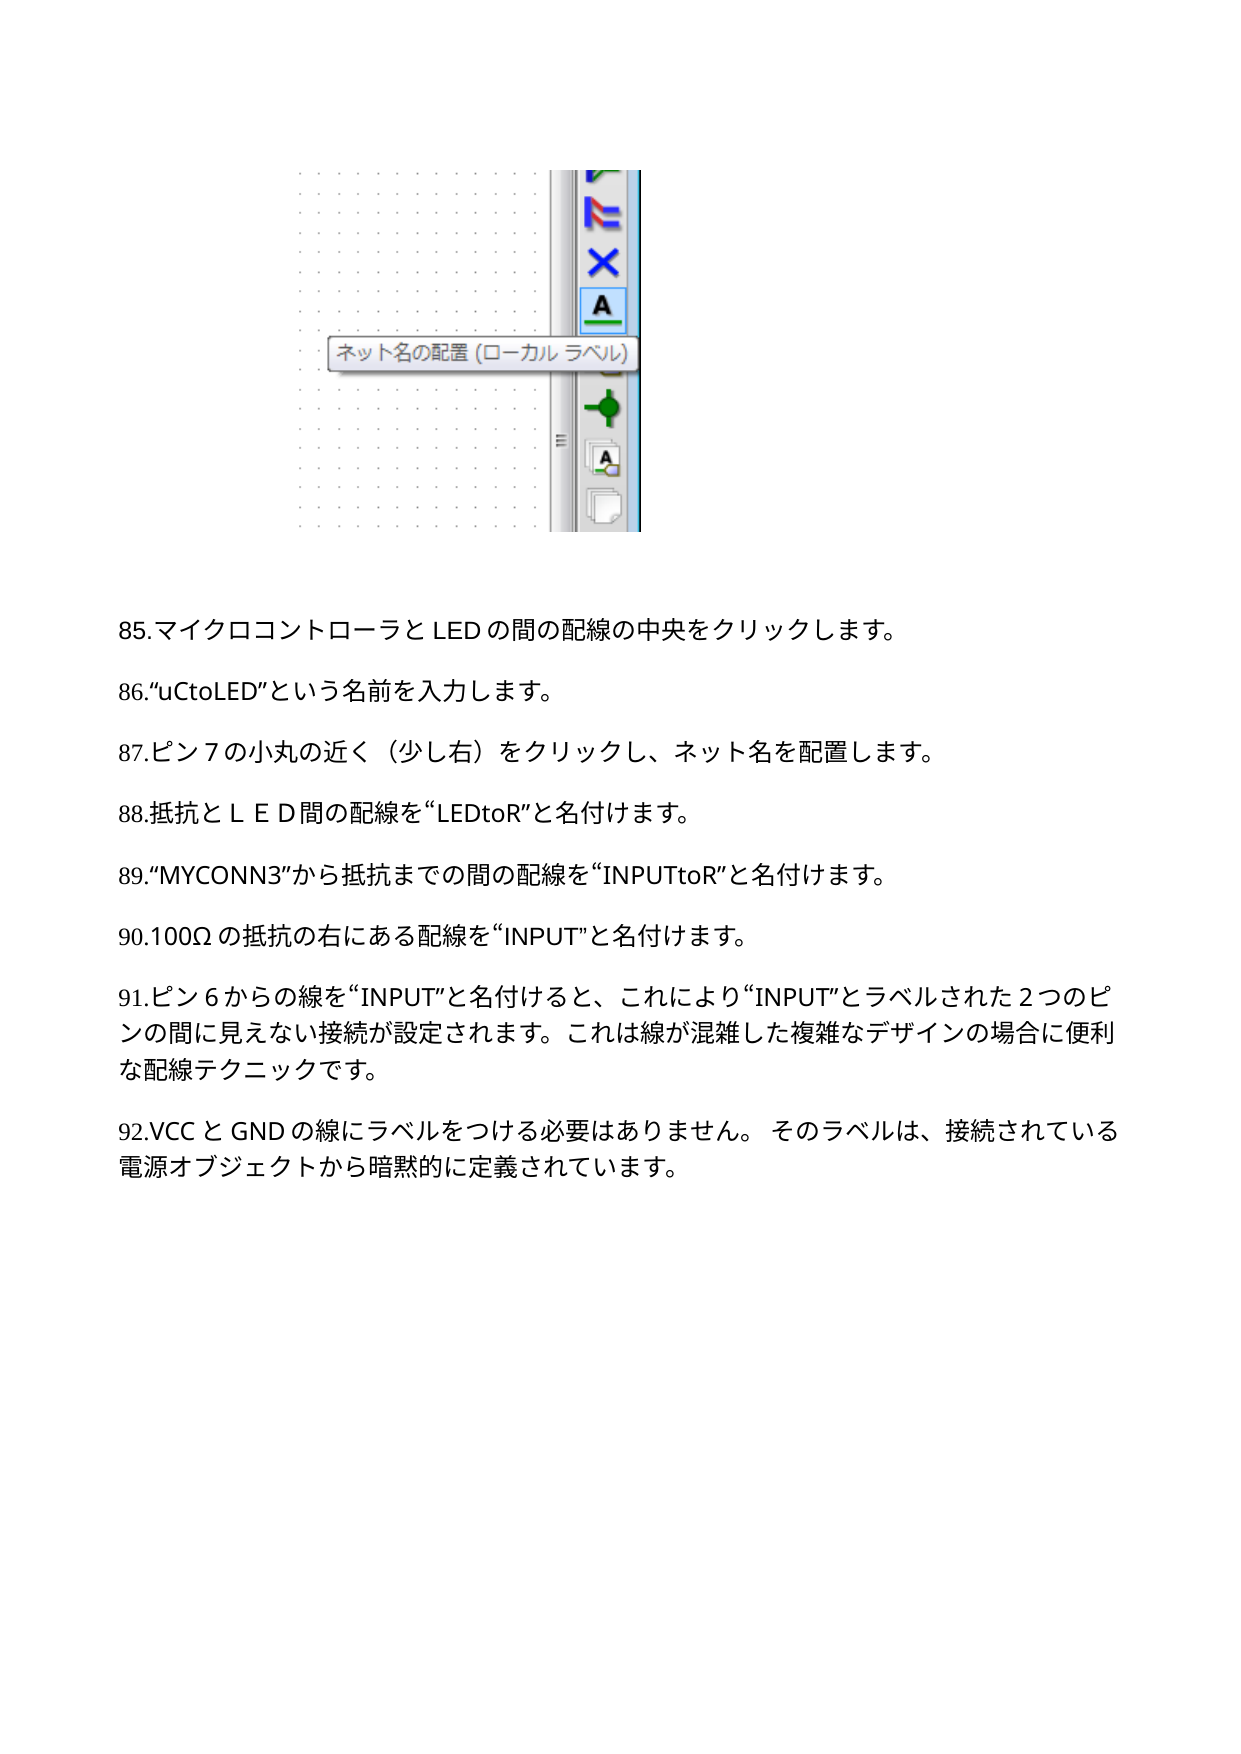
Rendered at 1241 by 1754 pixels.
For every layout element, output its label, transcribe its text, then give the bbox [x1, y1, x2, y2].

list VCCとGNDの線にラベルをつける必要はありません。 そのラベルは、接続されている電源オブジェクトから暗黙的に定義されています。 [118, 1111, 1122, 1184]
list 抵抗とＬＥＤ間の配線を“LEDtoR”と名付けます。 [118, 794, 1122, 830]
picture [298, 170, 641, 532]
list “MYCONN3”から抵抗までの間の配線を“INPUTtoR”と名付けます。 [118, 855, 1122, 891]
list ピン6からの線を“INPUT”と名付けると、これにより“INPUT”とラベルされた2つのピンの間に見えない接続が設定されます。これは線が混雑した複雑なデザインの場合に便利な配線テクニックです。 [118, 978, 1122, 1086]
list 100Ωの抵抗の右にある配線を“INPUT”と名付けます。 [118, 916, 1122, 953]
list [118, 118, 1122, 531]
list マイクロコントローラとLEDの間の配線の中央をクリックします。 [118, 610, 1122, 646]
list ピン7の小丸の近く（少し右）をクリックし、ネット名を配置します。 [118, 733, 1122, 769]
list “uCtoLED”という名前を入力します。 [118, 671, 1122, 708]
